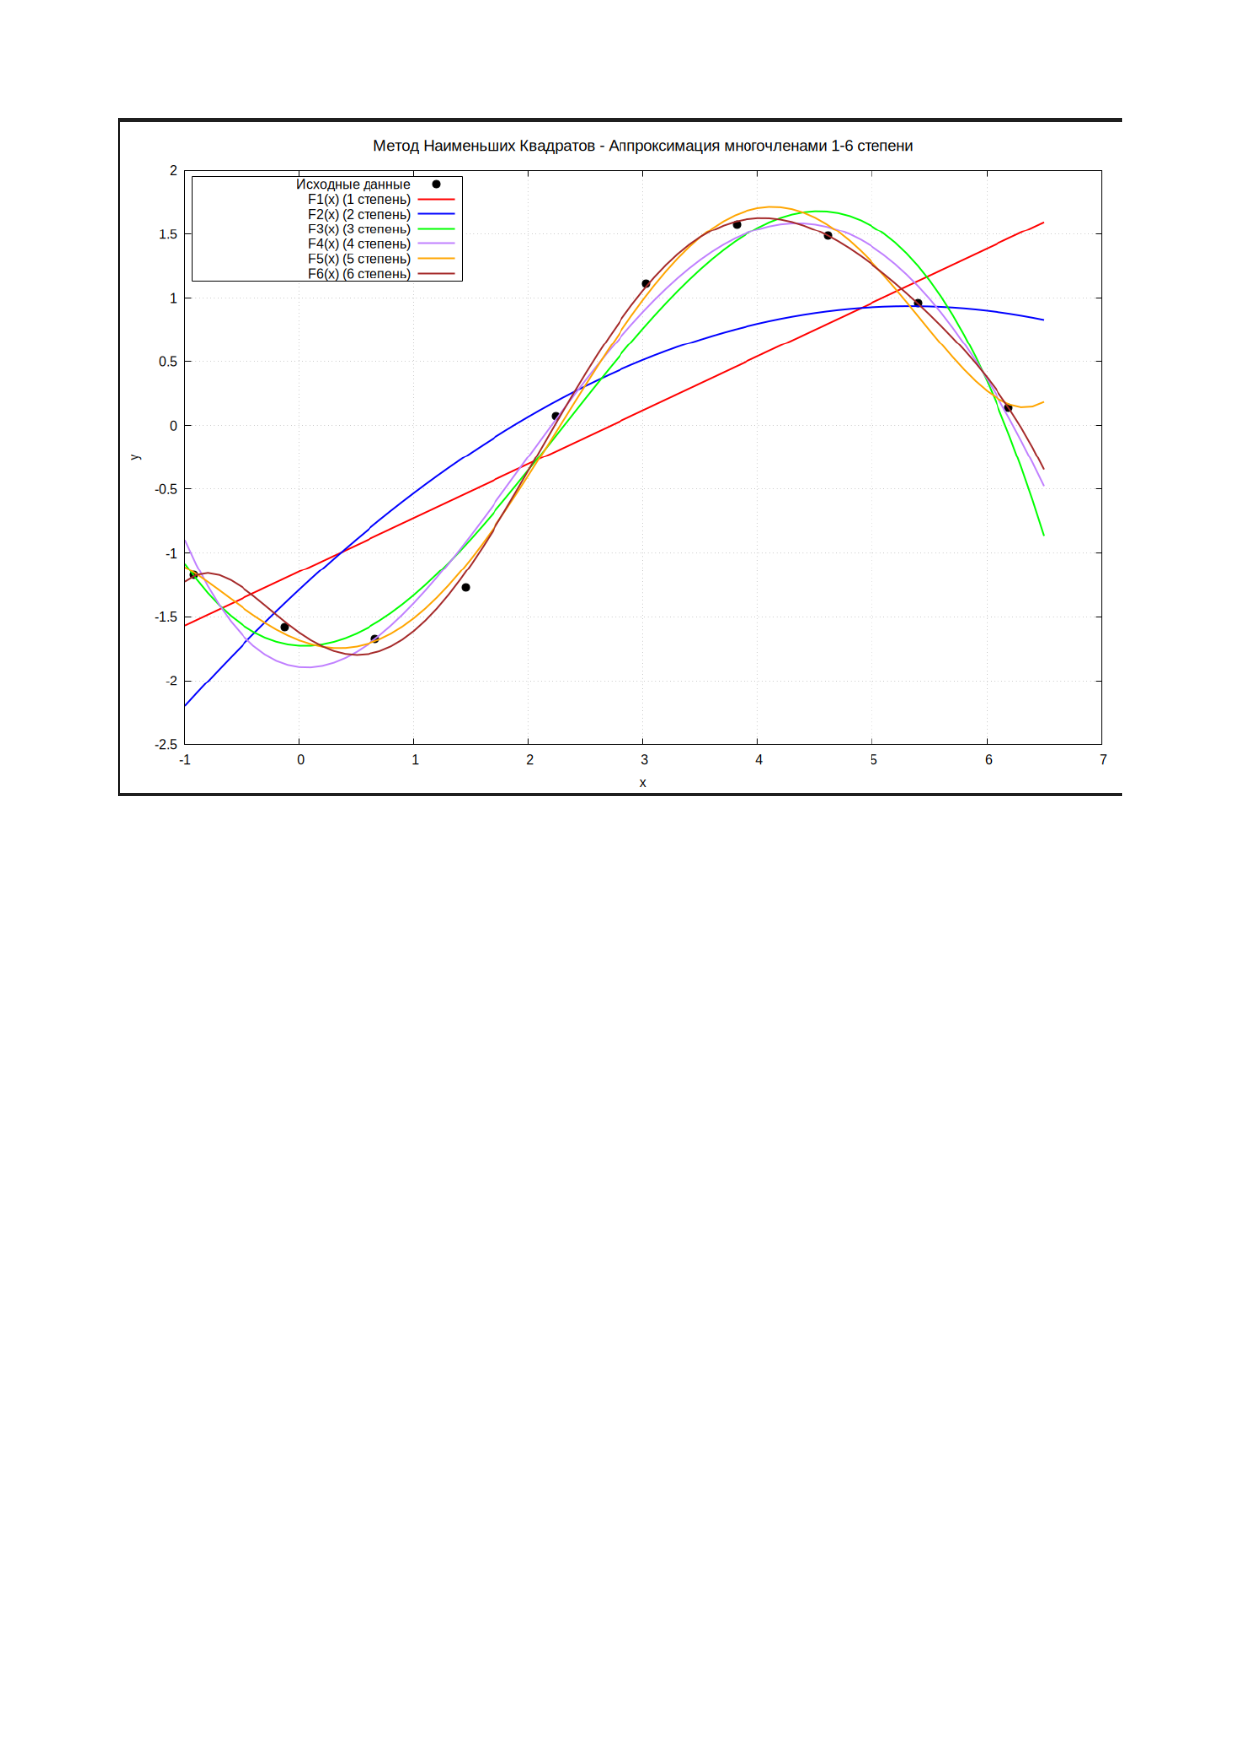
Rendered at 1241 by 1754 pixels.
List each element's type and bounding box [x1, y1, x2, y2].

picture [118, 118, 1123, 796]
